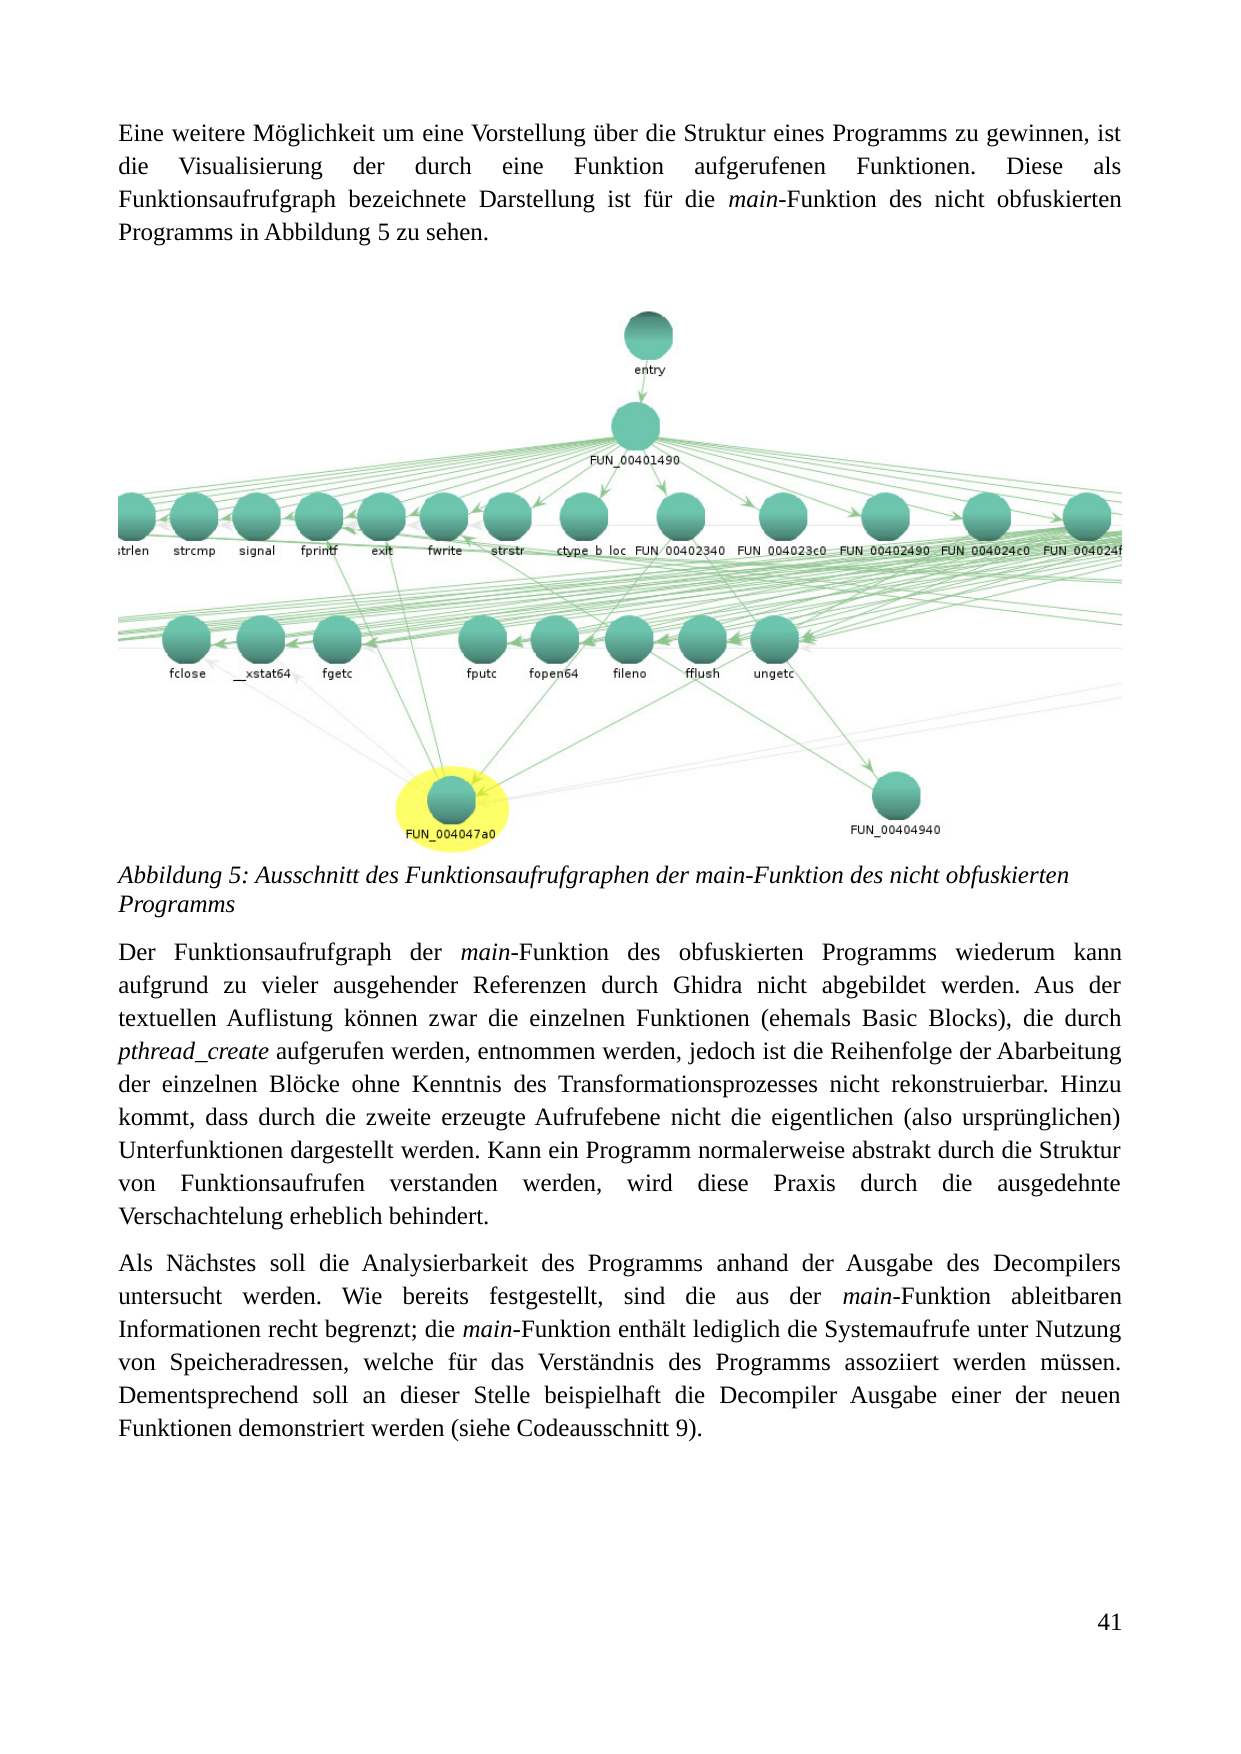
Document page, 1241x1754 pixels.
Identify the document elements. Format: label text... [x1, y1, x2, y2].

text Abbildung 5: Ausschnitt des Funktionsaufrufgraphen der main-Funktion des nicht obfuskierten Programms [118, 861, 1122, 918]
text Eine weitere Möglichkeit um eine Vorstellung über die Struktur eines Programms zu gewinnen, ist die Visualisierung der durch eine Funktion aufgerufenen Funktionen. Diese als Funktionsaufrufgraph bezeichnete Darstellung ist für die main-Funktion des nicht obfuskierten Programms in Abbildung 5 zu sehen. [118, 118, 1122, 246]
text Als Nächstes soll die Analysierbarkeit des Programms anhand der Ausgabe des Decompilers untersucht werden. Wie bereits festgestellt, sind die aus der main-Funktion ableitbaren Informationen recht begrenzt; die main-Funktion enthält lediglich die Systemaufrufe unter Nutzung von Speicheradressen, welche für das Verständnis des Programms assoziiert werden müssen. Dementsprechend soll an dieser Stelle beispielhaft die Decompiler Ausgabe einer der neuen Funktionen demonstriert werden (siehe Codeausschnitt 9). [118, 1248, 1122, 1442]
text Der Funktionsaufrufgraph der main-Funktion des obfuskierten Programms wiederum kann aufgrund zu vieler ausgehender Referenzen durch Ghidra nicht abgebildet werden. Aus der textuellen Auflistung können zwar die einzelnen Funktionen (ehemals Basic Blocks), die durch pthread_create aufgerufen werden, entnommen werden, jedoch ist die Reihenfolge der Abarbeitung der einzelnen Blöcke ohne Kenntnis des Transformationsprozesses nicht rekonstruierbar. Hinzu kommt, dass durch die zweite erzeugte Aufrufebene nicht die eigentlichen (also ursprünglichen) Unterfunktionen dargestellt werden. Kann ein Programm normalerweise abstrakt durch die Struktur von Funktionsaufrufen verstanden werden, wird diese Praxis durch die ausgedehnte Verschachtelung erheblich behindert. [118, 937, 1122, 1229]
picture [118, 277, 1123, 861]
